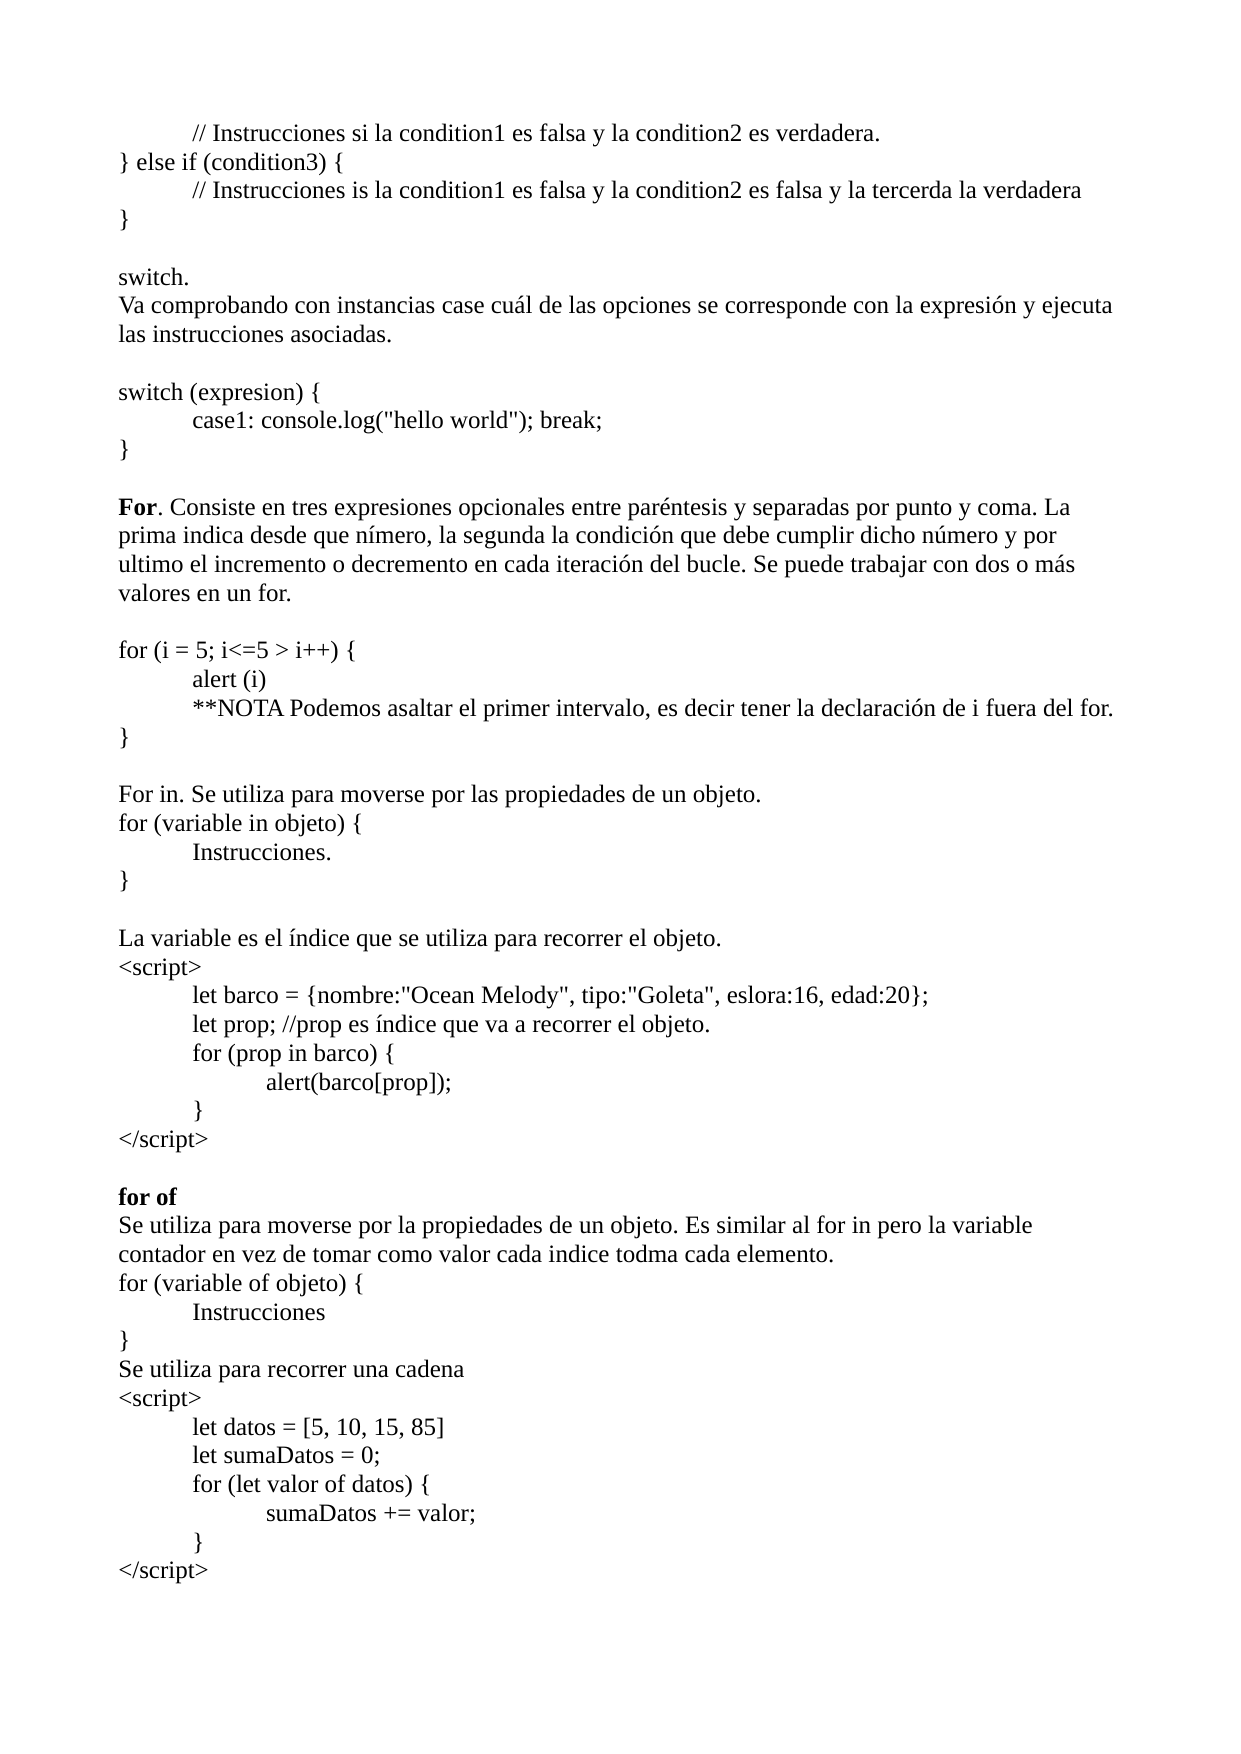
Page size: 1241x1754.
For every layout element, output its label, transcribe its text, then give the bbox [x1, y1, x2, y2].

text for of [118, 1182, 1122, 1211]
text Va comprobando con instancias case cuál de las opciones se corresponde con la expresión y ejecuta las instrucciones asociadas. [118, 291, 1122, 348]
text } [118, 1096, 1122, 1124]
text for (let valor of datos) { [118, 1469, 1122, 1498]
text } else if (condition3) { [118, 147, 1122, 176]
text } [118, 722, 1122, 751]
text let barco = {nombre:"Ocean Melody", tipo:"Goleta", eslora:16, edad:20}; [118, 981, 1122, 1009]
text let datos = [5, 10, 15, 85] [118, 1412, 1122, 1441]
text For. Consiste en tres expresiones opcionales entre paréntesis y separadas por punto y coma. La prima indica desde que nímero, la segunda la condición que debe cumplir dicho número y por ultimo el incremento o decremento en cada iteración del bucle. Se puede trabajar con dos o más valores en un for. [118, 492, 1122, 607]
text Instrucciones [118, 1297, 1122, 1326]
text // Instrucciones si la condition1 es falsa y la condition2 es verdadera. [118, 118, 1122, 147]
text let prop; //prop es índice que va a recorrer el objeto. [118, 1009, 1122, 1038]
text <script> [118, 952, 1122, 981]
text </script> [118, 1124, 1122, 1153]
text alert(barco[prop]); [118, 1067, 1122, 1096]
text for (i = 5; i<=5 > i++) { [118, 636, 1122, 664]
text } [118, 866, 1122, 894]
text For in. Se utiliza para moverse por las propiedades de un objeto. [118, 779, 1122, 808]
text case1: console.log("hello world"); break; [118, 406, 1122, 434]
text switch. [118, 262, 1122, 291]
text } [118, 1527, 1122, 1556]
text for (variable in objeto) { [118, 808, 1122, 837]
text sumaDatos += valor; [118, 1498, 1122, 1527]
text alert (i) [118, 664, 1122, 693]
text // Instrucciones is la condition1 es falsa y la condition2 es falsa y la tercerda la verdadera [118, 176, 1122, 204]
text let sumaDatos = 0; [118, 1441, 1122, 1469]
text for (variable of objeto) { [118, 1268, 1122, 1297]
text } [118, 1326, 1122, 1354]
text switch (expresion) { [118, 377, 1122, 406]
text } [118, 204, 1122, 233]
text Instrucciones. [118, 837, 1122, 866]
text La variable es el índice que se utiliza para recorrer el objeto. [118, 923, 1122, 952]
text <script> [118, 1383, 1122, 1412]
text Se utiliza para recorrer una cadena [118, 1354, 1122, 1383]
text Se utiliza para moverse por la propiedades de un objeto. Es similar al for in pero la variable contador en vez de tomar como valor cada indice todma cada elemento. [118, 1211, 1122, 1268]
text } [118, 434, 1122, 463]
text **NOTA Podemos asaltar el primer intervalo, es decir tener la declaración de i fuera del for. [118, 693, 1122, 722]
text </script> [118, 1556, 1122, 1584]
text for (prop in barco) { [118, 1038, 1122, 1067]
